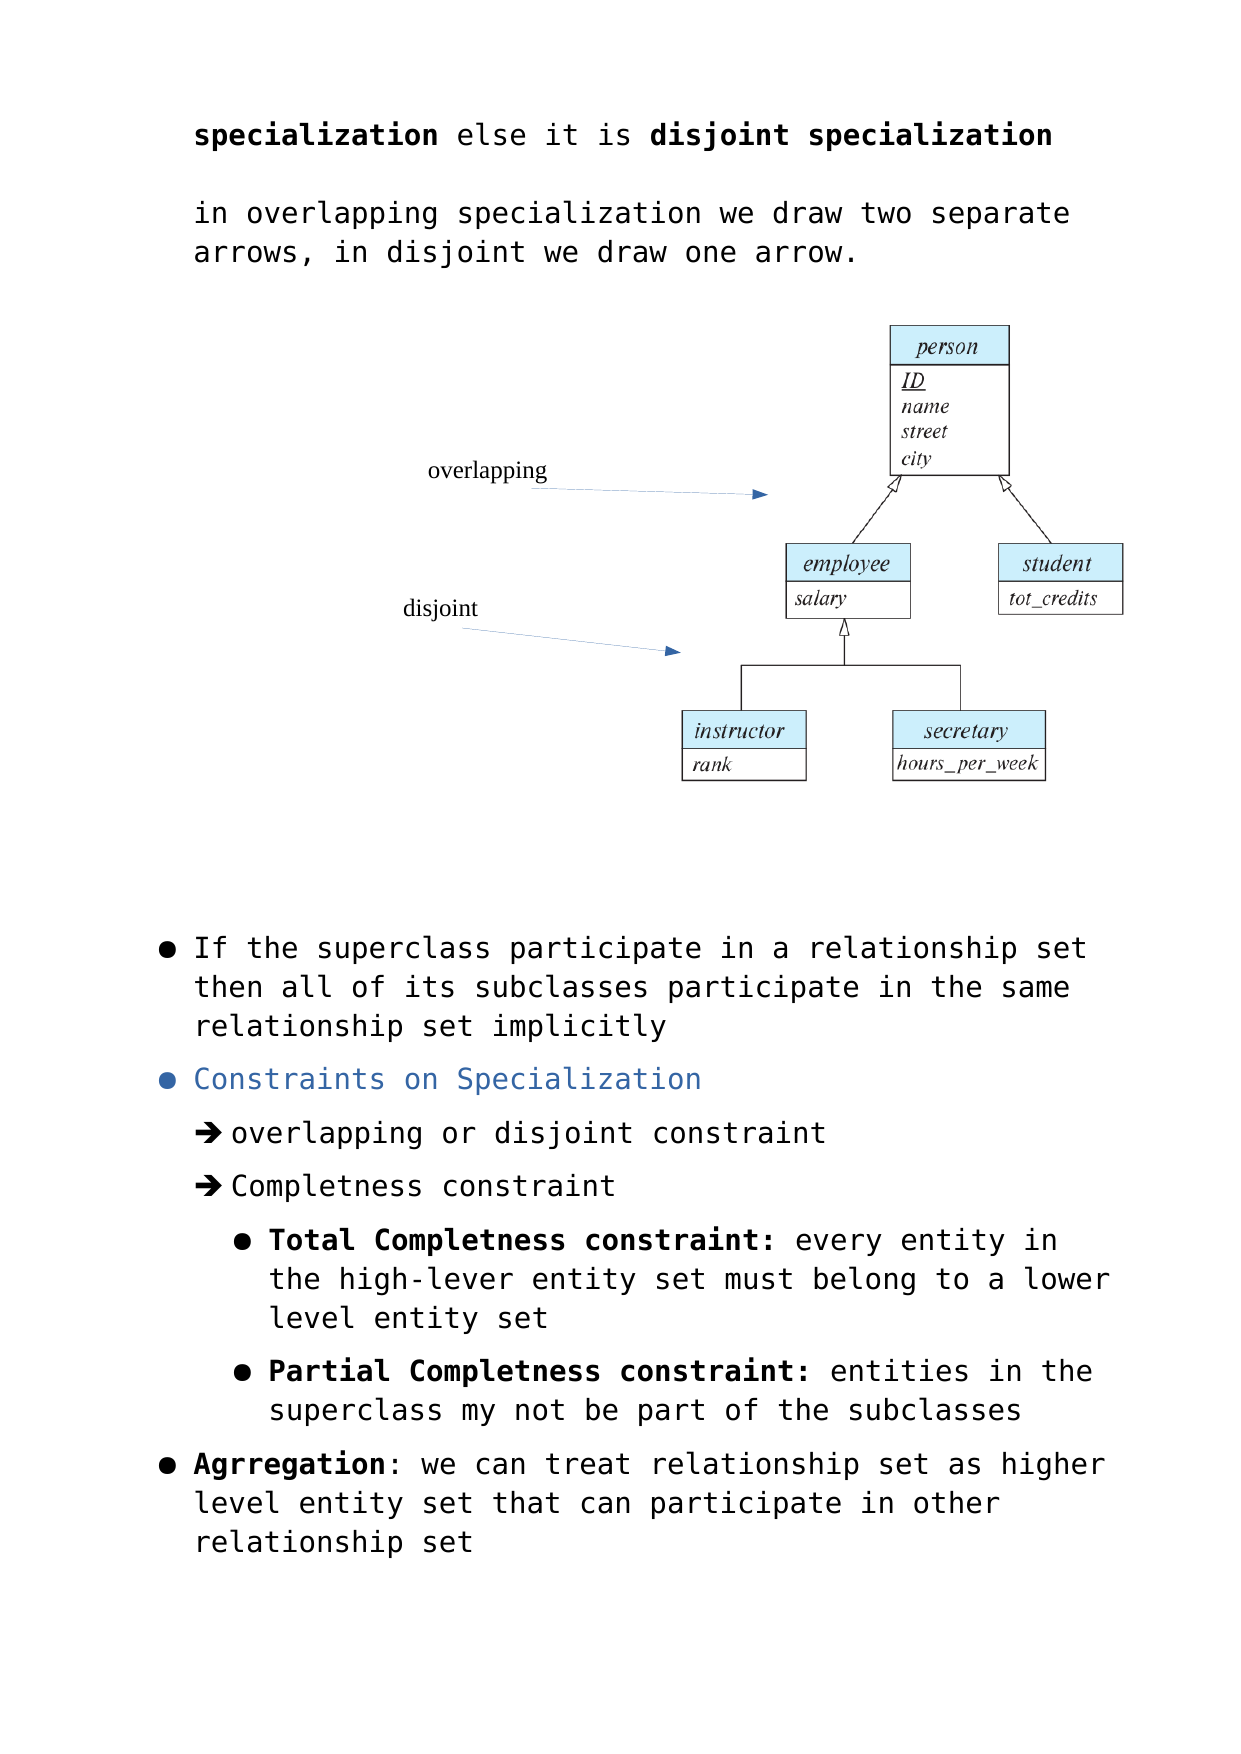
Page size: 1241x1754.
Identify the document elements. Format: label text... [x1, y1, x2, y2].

list Partial Completness constraint: entities in the superclass my not be part of the subclasses [231, 1354, 1122, 1427]
list Completness constraint [193, 1169, 1122, 1203]
picture [681, 320, 1124, 783]
list If the superclass participate in a relationship set then all of its subclasses participate in the same relationship set implicitly [156, 931, 1122, 1043]
list specialization else it is disjoint specialization in overlapping specialization we draw two separate arrows, in disjoint we draw one arrow. [156, 118, 1122, 269]
list Agrregation: we can treat relationship set as higher level entity set that can participate in other relationship set [156, 1447, 1122, 1559]
list Constraints on Specialization [156, 1062, 1122, 1096]
list overlapping or disjoint constraint [193, 1116, 1122, 1150]
list Total Completness constraint: every entity in the high-lever entity set must belong to a lower level entity set [231, 1223, 1122, 1335]
